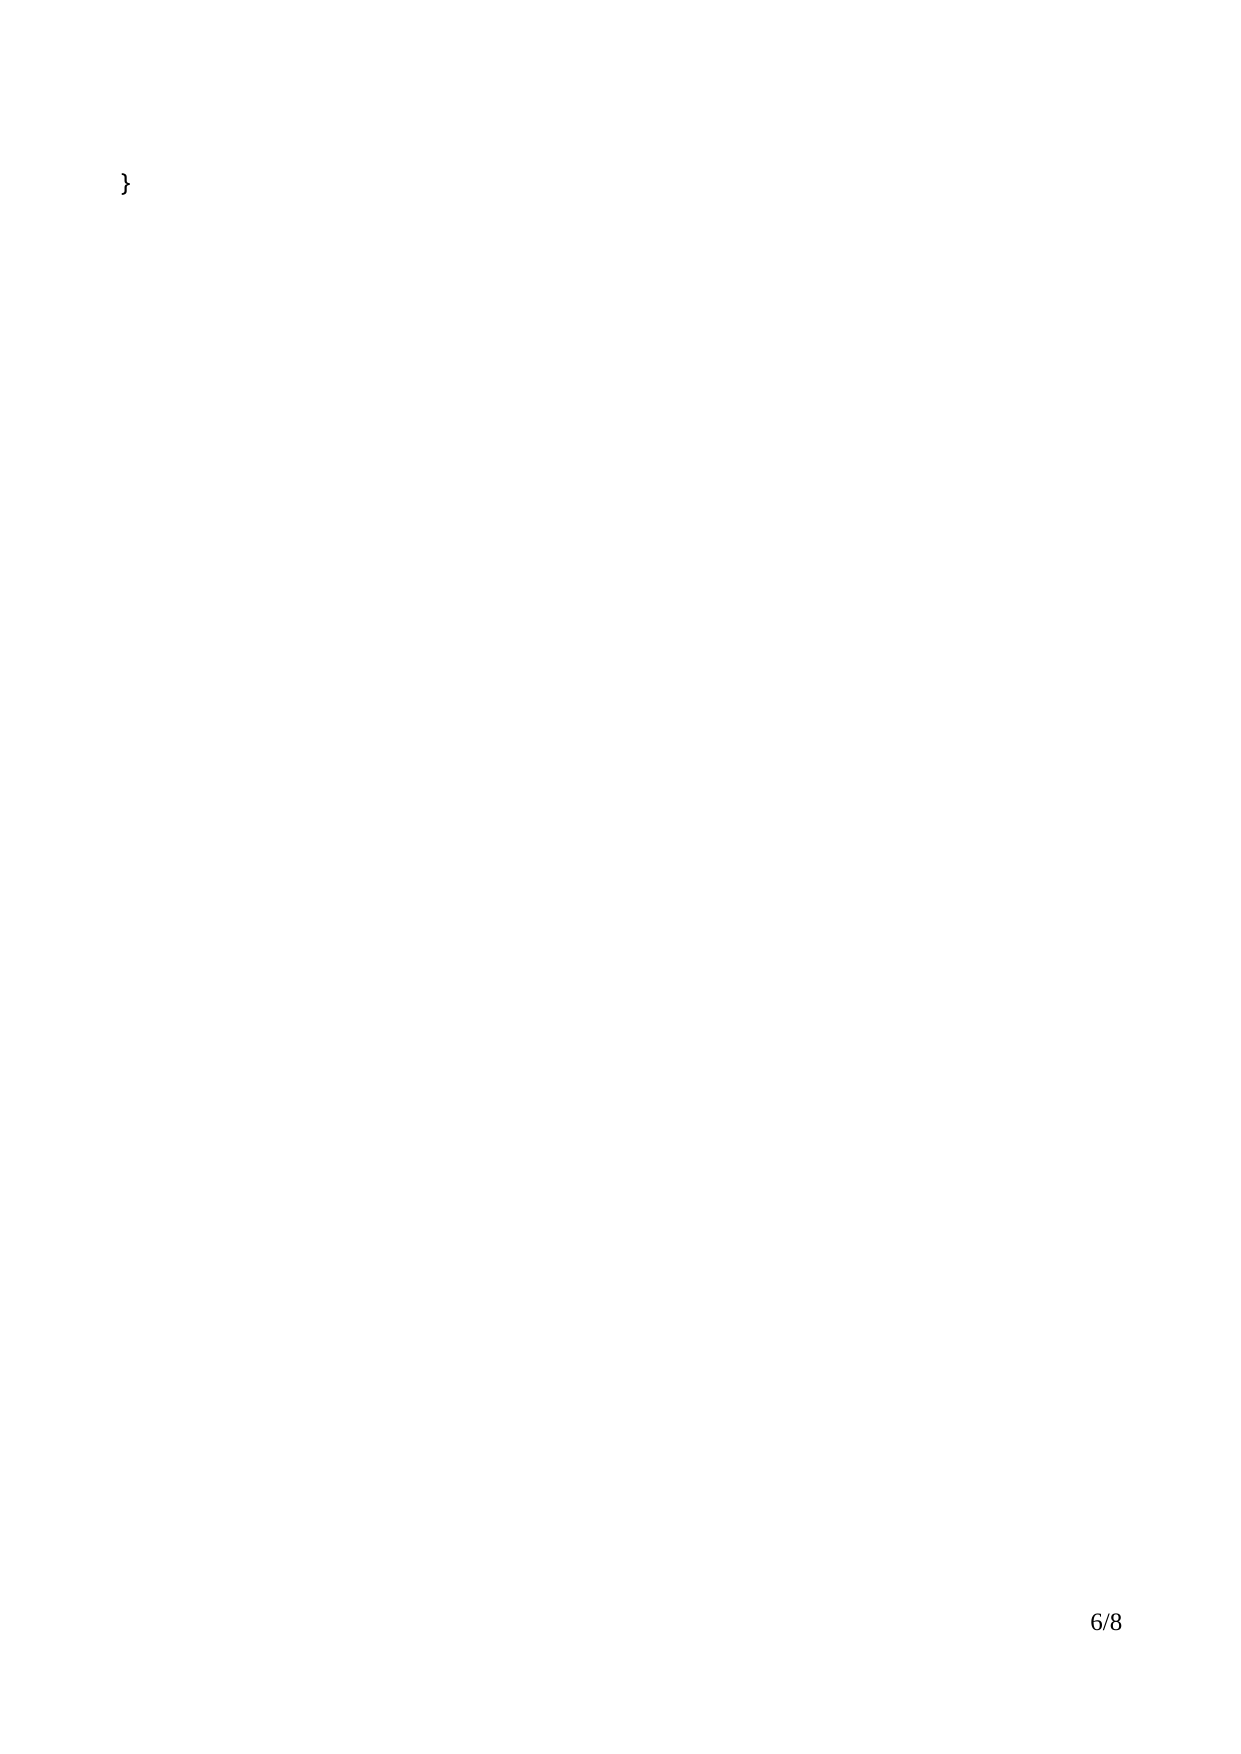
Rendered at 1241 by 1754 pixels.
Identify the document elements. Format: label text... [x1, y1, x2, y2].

text } [118, 165, 1122, 199]
